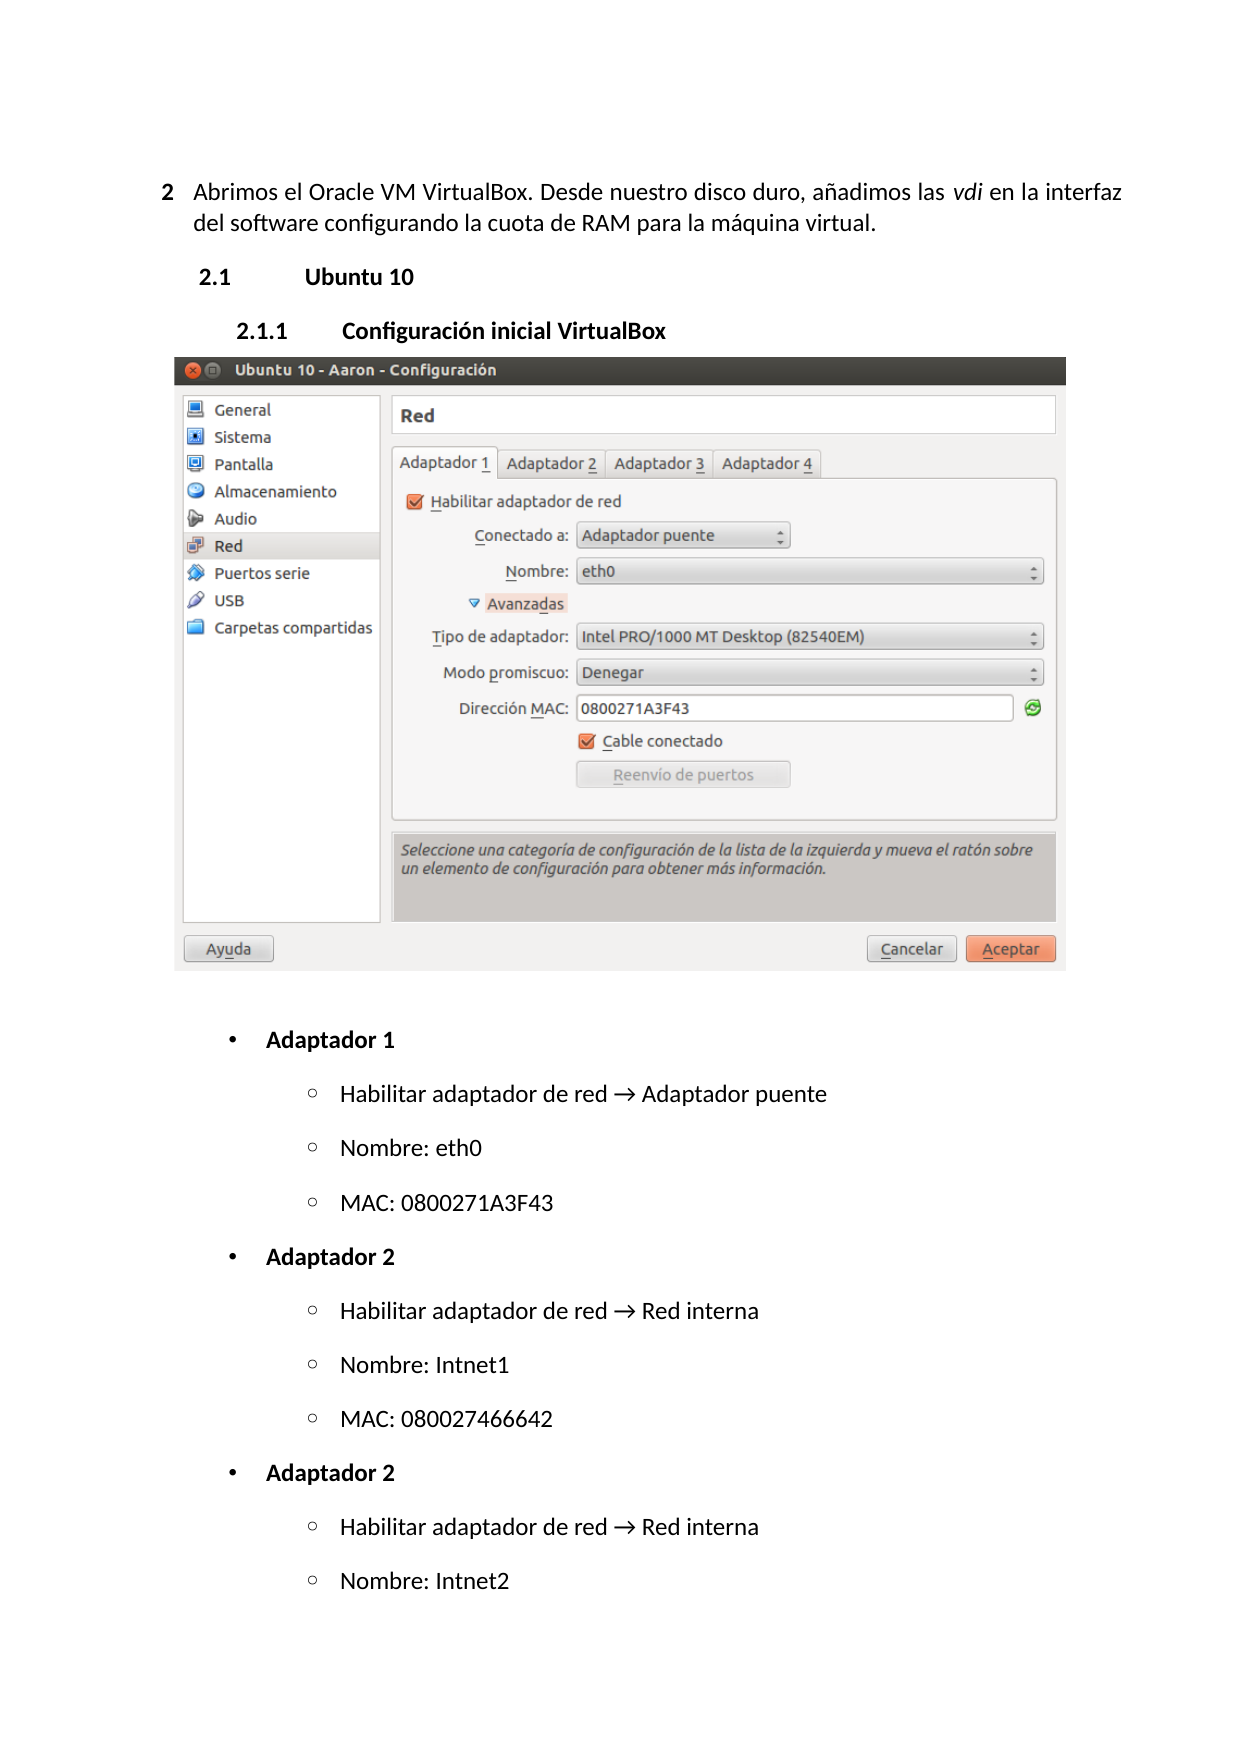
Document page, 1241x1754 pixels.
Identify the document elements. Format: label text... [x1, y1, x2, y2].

list Habilitar adaptador de red → Red interna [302, 1511, 1122, 1542]
list Abrimos el Oracle VM VirtualBox. Desde nuestro disco duro, añadimos las vdi en la interfaz del software configurando la cuota de RAM para la máquina virtual. [156, 176, 1122, 237]
list Ubuntu 10 [193, 261, 1122, 291]
list MAC: 0800271A3F43 [302, 1187, 1122, 1217]
list Adaptador 1 [228, 1024, 1122, 1055]
list Configuración inicial VirtualBox [231, 315, 1122, 346]
list Nombre: eth0 [302, 1133, 1122, 1163]
picture [174, 357, 1066, 971]
list Nombre: Intnet1 [302, 1349, 1122, 1379]
list Adaptador 2 [228, 1457, 1122, 1487]
list Habilitar adaptador de red → Red interna [302, 1295, 1122, 1325]
list Nombre: Intnet2 [302, 1565, 1122, 1596]
list MAC: 080027466642 [302, 1403, 1122, 1433]
list Adaptador 2 [228, 1241, 1122, 1271]
list Habilitar adaptador de red → Adaptador puente [302, 1078, 1122, 1109]
